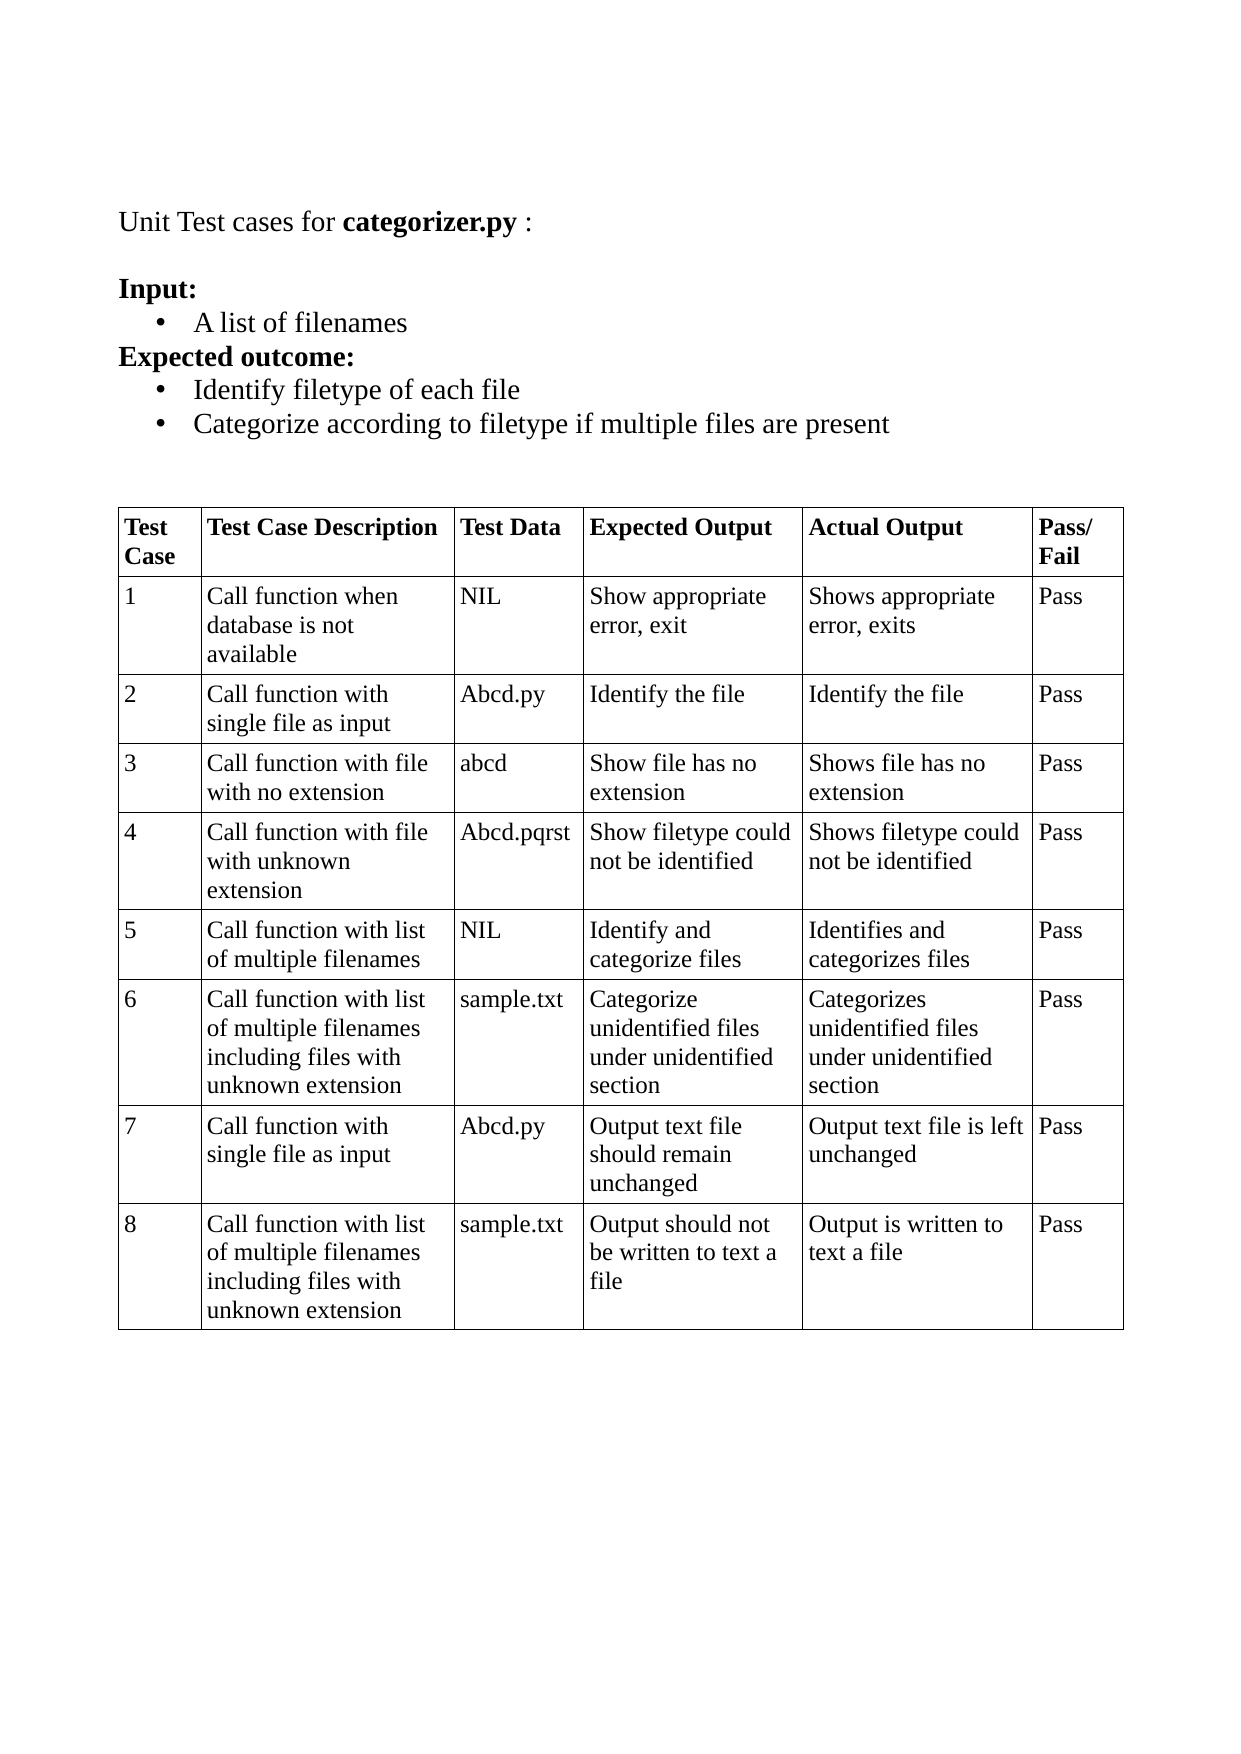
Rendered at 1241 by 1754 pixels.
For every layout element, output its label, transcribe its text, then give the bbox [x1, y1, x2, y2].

table_cell Call function with list of multiple filenames [202, 910, 454, 978]
list Identify filetype of each file [156, 372, 1122, 406]
table_cell NIL [455, 910, 583, 978]
table_cell Identifies and categorizes files [803, 910, 1032, 978]
text Expected outcome: [118, 339, 1122, 372]
table_cell Output text file is left unchanged [803, 1106, 1032, 1203]
table_cell Categorize unidentified files under unidentified section [584, 980, 802, 1105]
table_cell Pass [1033, 577, 1123, 673]
text Unit Test cases for categorizer.py : [118, 204, 1122, 238]
table_cell Abcd.pqrst [455, 813, 583, 909]
table_cell Pass [1033, 675, 1123, 742]
table_cell Identify the file [803, 675, 1032, 742]
table_cell abcd [455, 744, 583, 812]
table_cell Call function when database is not available [202, 577, 454, 673]
table_cell 2 [119, 675, 201, 742]
table_cell Output is written to text a file [803, 1204, 1032, 1329]
table_cell Call function with file with no extension [202, 744, 454, 812]
table_cell Shows filetype could not be identified [803, 813, 1032, 909]
table_cell 3 [119, 744, 201, 812]
table_cell Shows file has no extension [803, 744, 1032, 812]
table_cell 8 [119, 1204, 201, 1329]
table_cell 4 [119, 813, 201, 909]
table_cell Pass [1033, 744, 1123, 812]
table_cell Abcd.py [455, 1106, 583, 1203]
table_cell Show appropriate error, exit [584, 577, 802, 673]
table_cell 1 [119, 577, 201, 673]
table_cell 5 [119, 910, 201, 978]
table_cell Pass [1033, 910, 1123, 978]
table_cell Pass [1033, 1106, 1123, 1203]
table_cell NIL [455, 577, 583, 673]
list Categorize according to filetype if multiple files are present [156, 406, 1122, 439]
table_cell Identify and categorize files [584, 910, 802, 978]
table_cell 7 [119, 1106, 201, 1203]
table_cell sample.txt [455, 1204, 583, 1329]
table_cell Pass [1033, 813, 1123, 909]
table_cell Identify the file [584, 675, 802, 742]
table_cell Output text file should remain unchanged [584, 1106, 802, 1203]
table_header Test Data [455, 508, 583, 576]
list A list of filenames [156, 305, 1122, 339]
table_header Test Case [119, 508, 201, 576]
table_cell Categorizes unidentified files under unidentified section [803, 980, 1032, 1105]
table_cell Call function with single file as input [202, 675, 454, 742]
table_cell Call function with list of multiple filenames including files with unknown extension [202, 980, 454, 1105]
table_cell Abcd.py [455, 675, 583, 742]
table_cell Call function with file with unknown extension [202, 813, 454, 909]
table_cell Show filetype could not be identified [584, 813, 802, 909]
table_cell sample.txt [455, 980, 583, 1105]
table_cell Show file has no extension [584, 744, 802, 812]
table_cell Pass [1033, 1204, 1123, 1329]
table_cell Shows appropriate error, exits [803, 577, 1032, 673]
table_header Pass/Fail [1033, 508, 1123, 576]
table_cell Output should not be written to text a file [584, 1204, 802, 1329]
table_cell Call function with list of multiple filenames including files with unknown extension [202, 1204, 454, 1329]
table_header Actual Output [803, 508, 1032, 576]
table_cell Call function with single file as input [202, 1106, 454, 1203]
table_cell 6 [119, 980, 201, 1105]
table_cell Pass [1033, 980, 1123, 1105]
table_header Test Case Description [202, 508, 454, 576]
text Input: [118, 271, 1122, 305]
table_header Expected Output [584, 508, 802, 576]
